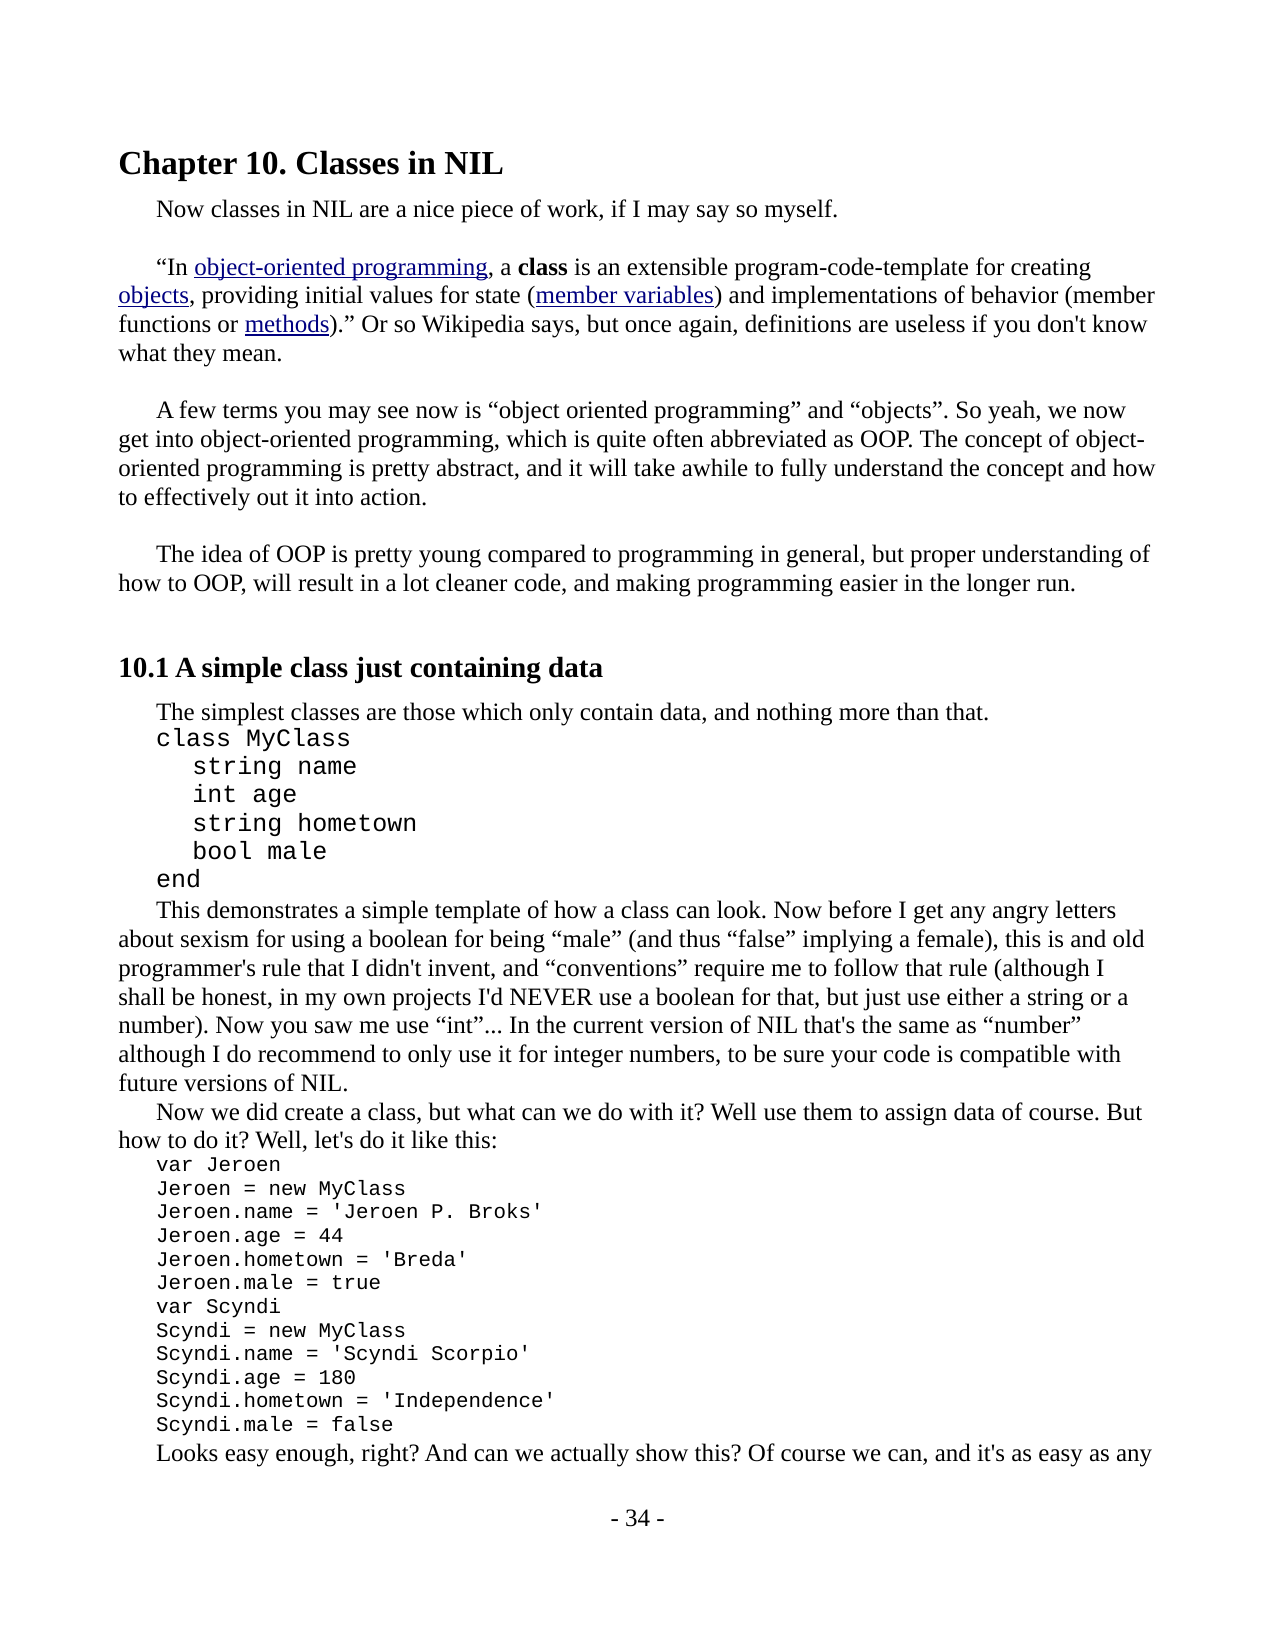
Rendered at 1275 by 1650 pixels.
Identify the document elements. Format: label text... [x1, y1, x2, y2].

text “In object-oriented programming, a class is an extensible program-code-template for creating objects, providing initial values for state (member variables) and implementations of behavior (member functions or methods).” Or so Wikipedia says, but once again, definitions are useless if you don't know what they mean. [118, 252, 1157, 367]
text Now classes in NIL are a nice piece of work, if I may say so myself. [118, 194, 1157, 223]
text bool male [118, 839, 1157, 867]
text This demonstrates a simple template of how a class can look. Now before I get any angry letters about sexism for using a boolean for being “male” (and thus “false” implying a female), this is and old programmer's rule that I didn't invent, and “conventions” require me to follow that rule (although I shall be honest, in my own projects I'd NEVER use a boolean for that, but just use either a string or a number). Now you saw me use “int”... In the current version of NIL that's the same as “number” although I do recommend to only use it for integer numbers, to be sure your code is compatible with future versions of NIL. [118, 895, 1157, 1097]
subtitle 10.1 A simple class just containing data [118, 651, 1157, 684]
subtitle Chapter 10. Classes in NIL [118, 143, 1157, 182]
text Jeroen = new MyClass [118, 1178, 1157, 1201]
text var Scyndi [118, 1296, 1157, 1319]
text Jeroen.male = true [118, 1272, 1157, 1296]
text The idea of OOP is pretty young compared to programming in general, but proper understanding of how to OOP, will result in a lot cleaner code, and making programming easier in the longer run. [118, 539, 1157, 597]
text Jeroen.name = 'Jeroen P. Broks' [118, 1201, 1157, 1225]
text class MyClass [118, 725, 1157, 754]
text Looks easy enough, right? And can we actually show this? Of course we can, and it's as easy as any [118, 1438, 1157, 1467]
text var Jeroen [118, 1154, 1157, 1178]
text Scyndi.name = 'Scyndi Scorpio' [118, 1343, 1157, 1367]
text int age [118, 782, 1157, 810]
text Scyndi = new MyClass [118, 1319, 1157, 1343]
text The simplest classes are those which only contain data, and nothing more than that. [118, 697, 1157, 725]
text A few terms you may see now is “object oriented programming” and “objects”. So yeah, we now get into object-oriented programming, which is quite often abbreviated as OOP. The concept of object-oriented programming is pretty abstract, and it will take awhile to fully understand the concept and how to effectively out it into action. [118, 396, 1157, 511]
text Jeroen.age = 44 [118, 1225, 1157, 1249]
text string hometown [118, 810, 1157, 839]
text string name [118, 754, 1157, 782]
text Scyndi.hometown = 'Independence' [118, 1391, 1157, 1414]
text end [118, 867, 1157, 895]
text Now we did create a class, but what can we do with it? Well use them to assign data of course. But how to do it? Well, let's do it like this: [118, 1097, 1157, 1154]
text Scyndi.male = false [118, 1414, 1157, 1438]
text Jeroen.hometown = 'Breda' [118, 1249, 1157, 1272]
text Scyndi.age = 180 [118, 1367, 1157, 1391]
